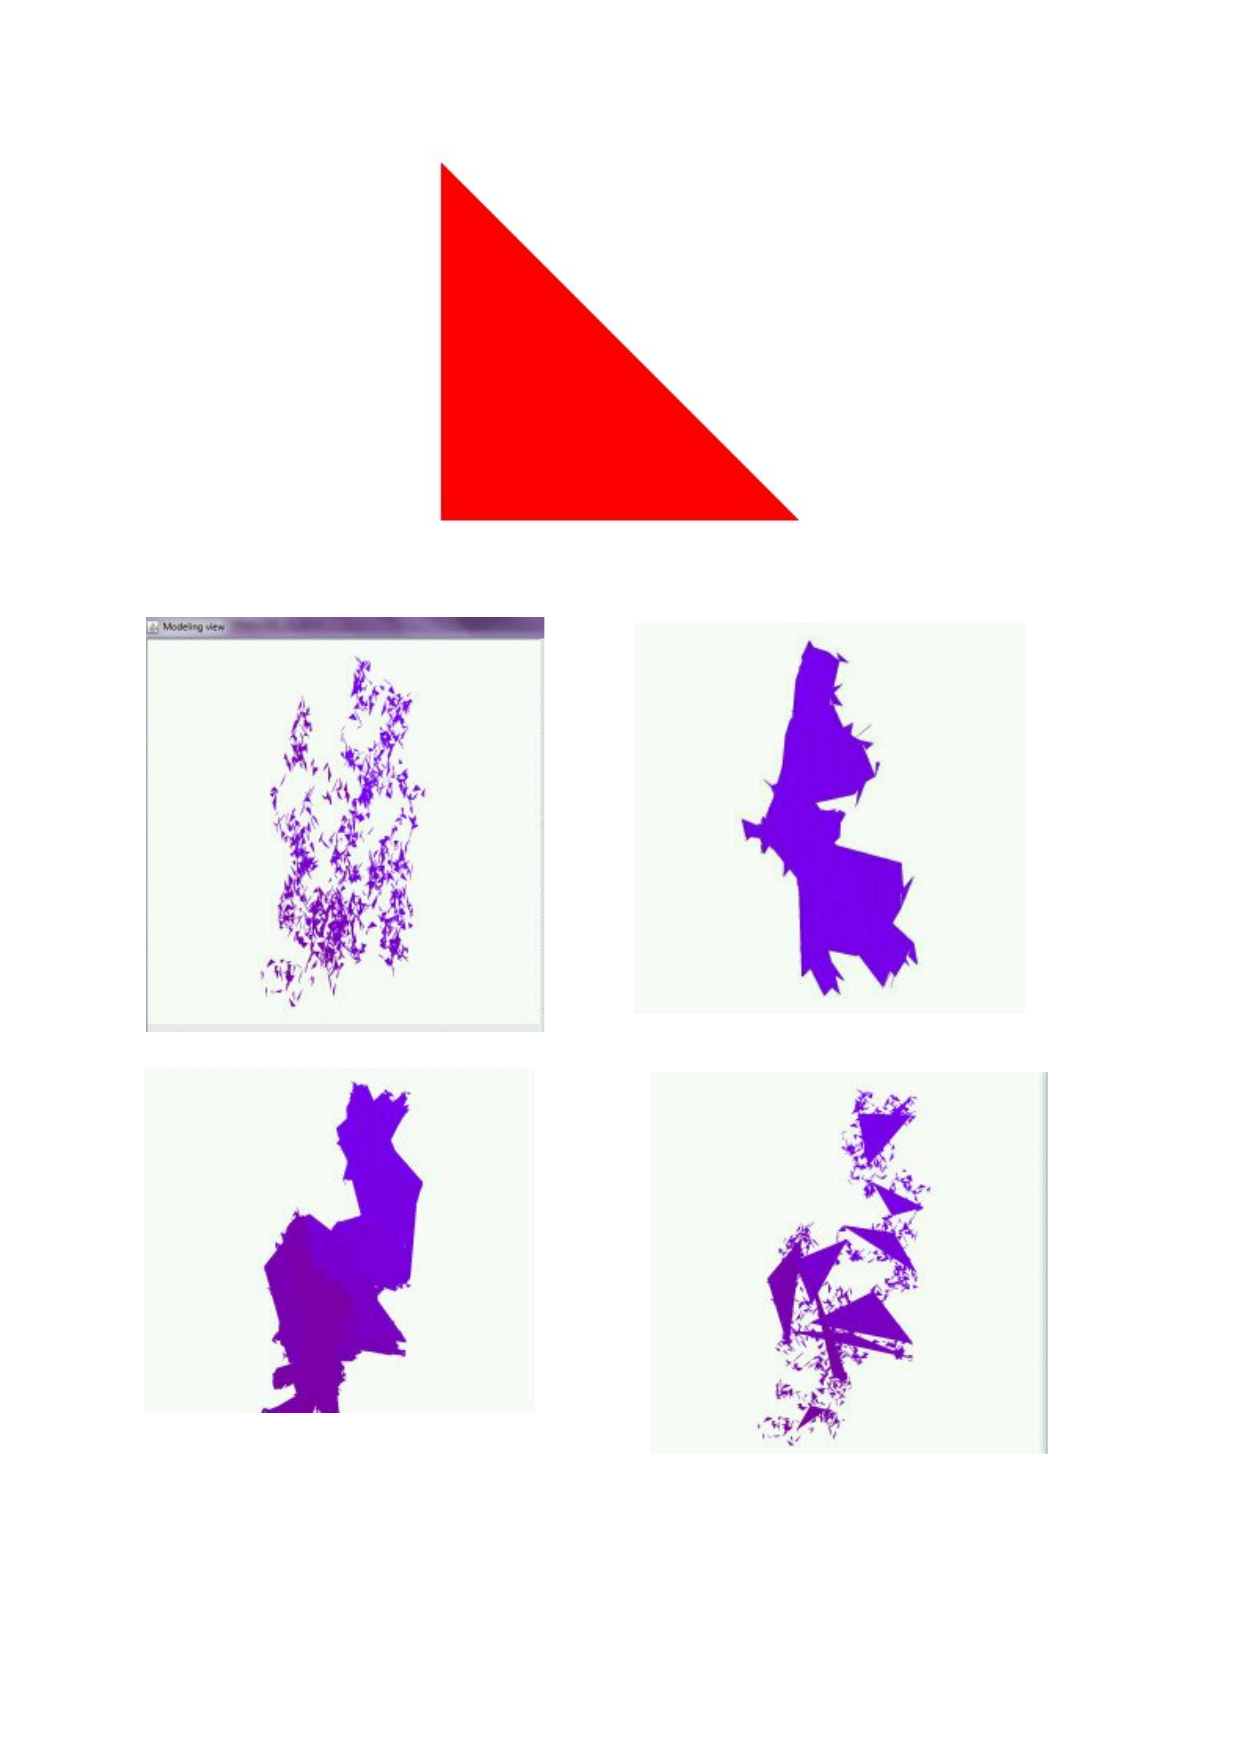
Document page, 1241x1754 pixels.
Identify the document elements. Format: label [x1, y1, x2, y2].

picture [634, 623, 1025, 1014]
picture [144, 1068, 535, 1413]
picture [424, 146, 816, 538]
picture [650, 1072, 1048, 1454]
picture [146, 617, 545, 1032]
